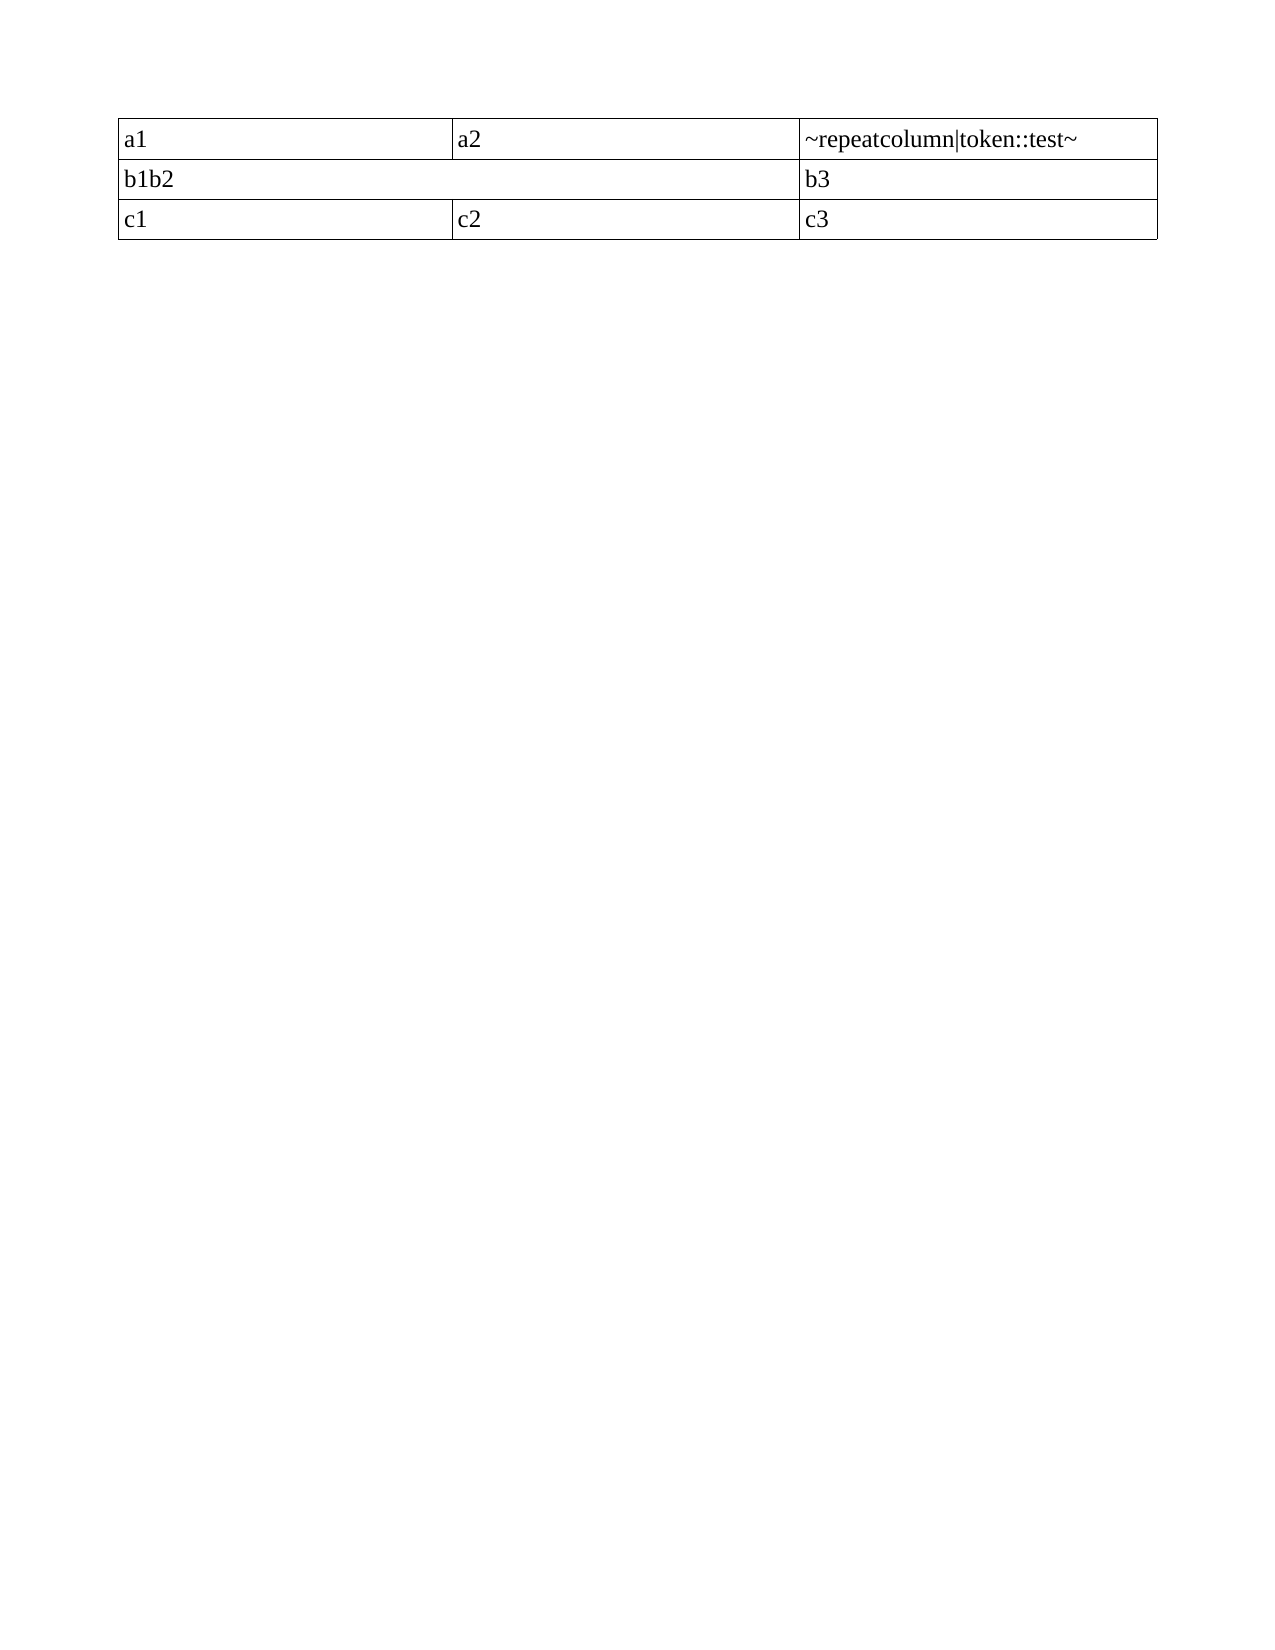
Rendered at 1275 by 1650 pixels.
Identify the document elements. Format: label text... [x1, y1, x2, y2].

table_cell c2 [453, 200, 799, 239]
table_cell b3 [800, 160, 1157, 199]
table_cell b1b2 [119, 160, 799, 199]
table_header a2 [453, 119, 799, 158]
table_cell c3 [800, 200, 1157, 239]
table_header ~repeatcolumn|token::test~ [800, 119, 1157, 158]
table_header a1 [119, 119, 452, 158]
table_cell c1 [119, 200, 452, 239]
